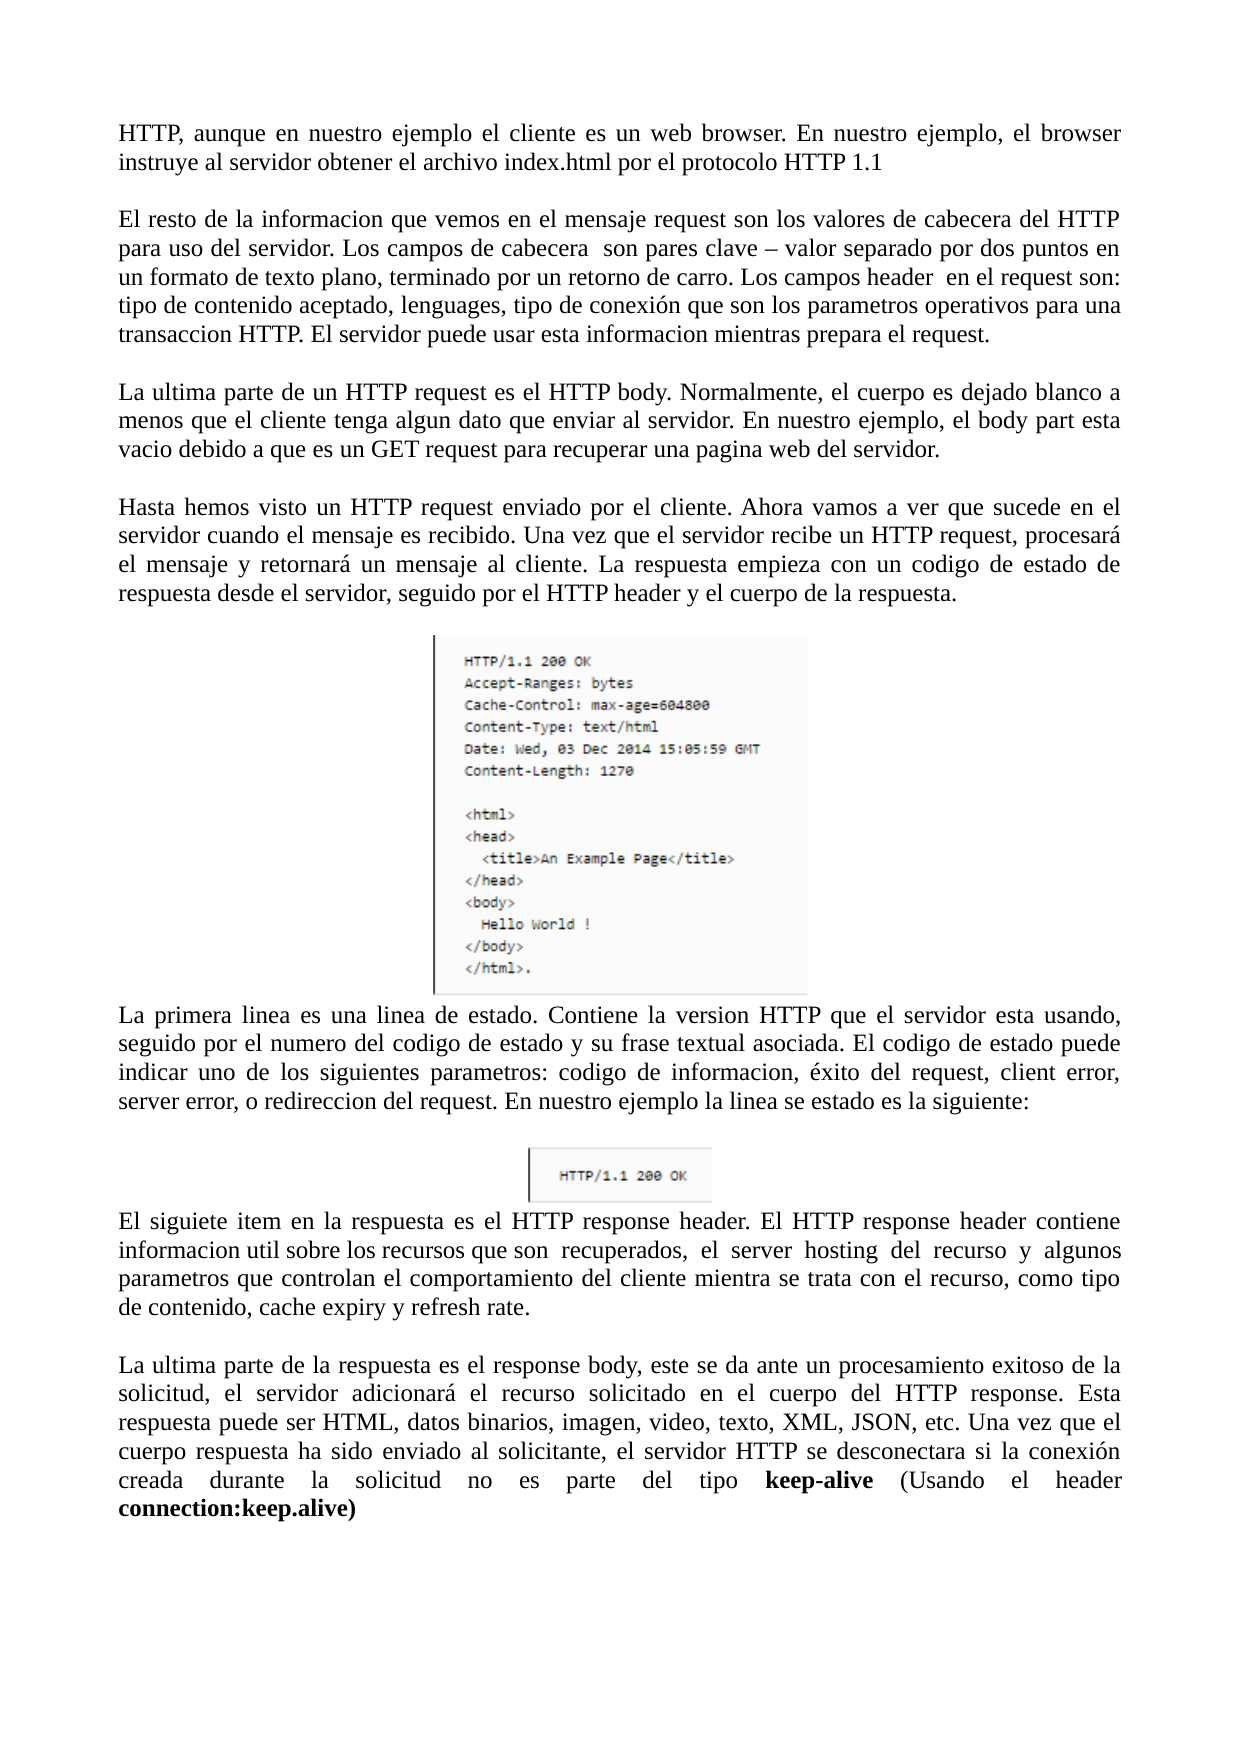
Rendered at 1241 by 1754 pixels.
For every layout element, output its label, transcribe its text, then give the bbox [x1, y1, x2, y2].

text La ultima parte de la respuesta es el response body, este se da ante un procesamiento exitoso de la solicitud, el servidor adicionará el recurso solicitado en el cuerpo del HTTP response. Esta respuesta puede ser HTML, datos binarios, imagen, video, texto, XML, JSON, etc. Una vez que el cuerpo respuesta ha sido enviado al solicitante, el servidor HTTP se desconectara si la conexión creada durante la solicitud no es parte del tipo keep-alive (Usando el header connection:keep.alive) [118, 1350, 1122, 1522]
picture [432, 635, 808, 1000]
text El siguiete item en la respuesta es el HTTP response header. El HTTP response header contiene informacion util sobre los recursos que son recuperados, el server hosting del recurso y algunos parametros que controlan el comportamiento del cliente mientra se trata con el recurso, como tipo de contenido, cache expiry y refresh rate. [118, 1143, 1122, 1321]
text HTTP, aunque en nuestro ejemplo el cliente es un web browser. En nuestro ejemplo, el browser instruye al servidor obtener el archivo index.html por el protocolo HTTP 1.1 [118, 118, 1122, 176]
text La primera linea es una linea de estado. Contiene la version HTTP que el servidor esta usando, seguido por el numero del codigo de estado y su frase textual asociada. El codigo de estado puede indicar uno de los siguientes parametros: codigo de informacion, éxito del request, client error, server error, o redireccion del request. En nuestro ejemplo la linea se estado es la siguiente: [118, 636, 1122, 1115]
text Hasta hemos visto un HTTP request enviado por el cliente. Ahora vamos a ver que sucede en el servidor cuando el mensaje es recibido. Una vez que el servidor recibe un HTTP request, procesará el mensaje y retornará un mensaje al cliente. La respuesta empieza con un codigo de estado de respuesta desde el servidor, seguido por el HTTP header y el cuerpo de la respuesta. [118, 492, 1122, 607]
text La ultima parte de un HTTP request es el HTTP body. Normalmente, el cuerpo es dejado blanco a menos que el cliente tenga algun dato que enviar al servidor. En nuestro ejemplo, el body part esta vacio debido a que es un GET request para recuperar una pagina web del servidor. [118, 377, 1122, 463]
picture [527, 1143, 713, 1206]
text El resto de la informacion que vemos en el mensaje request son los valores de cabecera del HTTP para uso del servidor. Los campos de cabecera son pares clave – valor separado por dos puntos en un formato de texto plano, terminado por un retorno de carro. Los campos header en el request son: tipo de contenido aceptado, lenguages, tipo de conexión que son los parametros operativos para una transaccion HTTP. El servidor puede usar esta informacion mientras prepara el request. [118, 204, 1122, 348]
